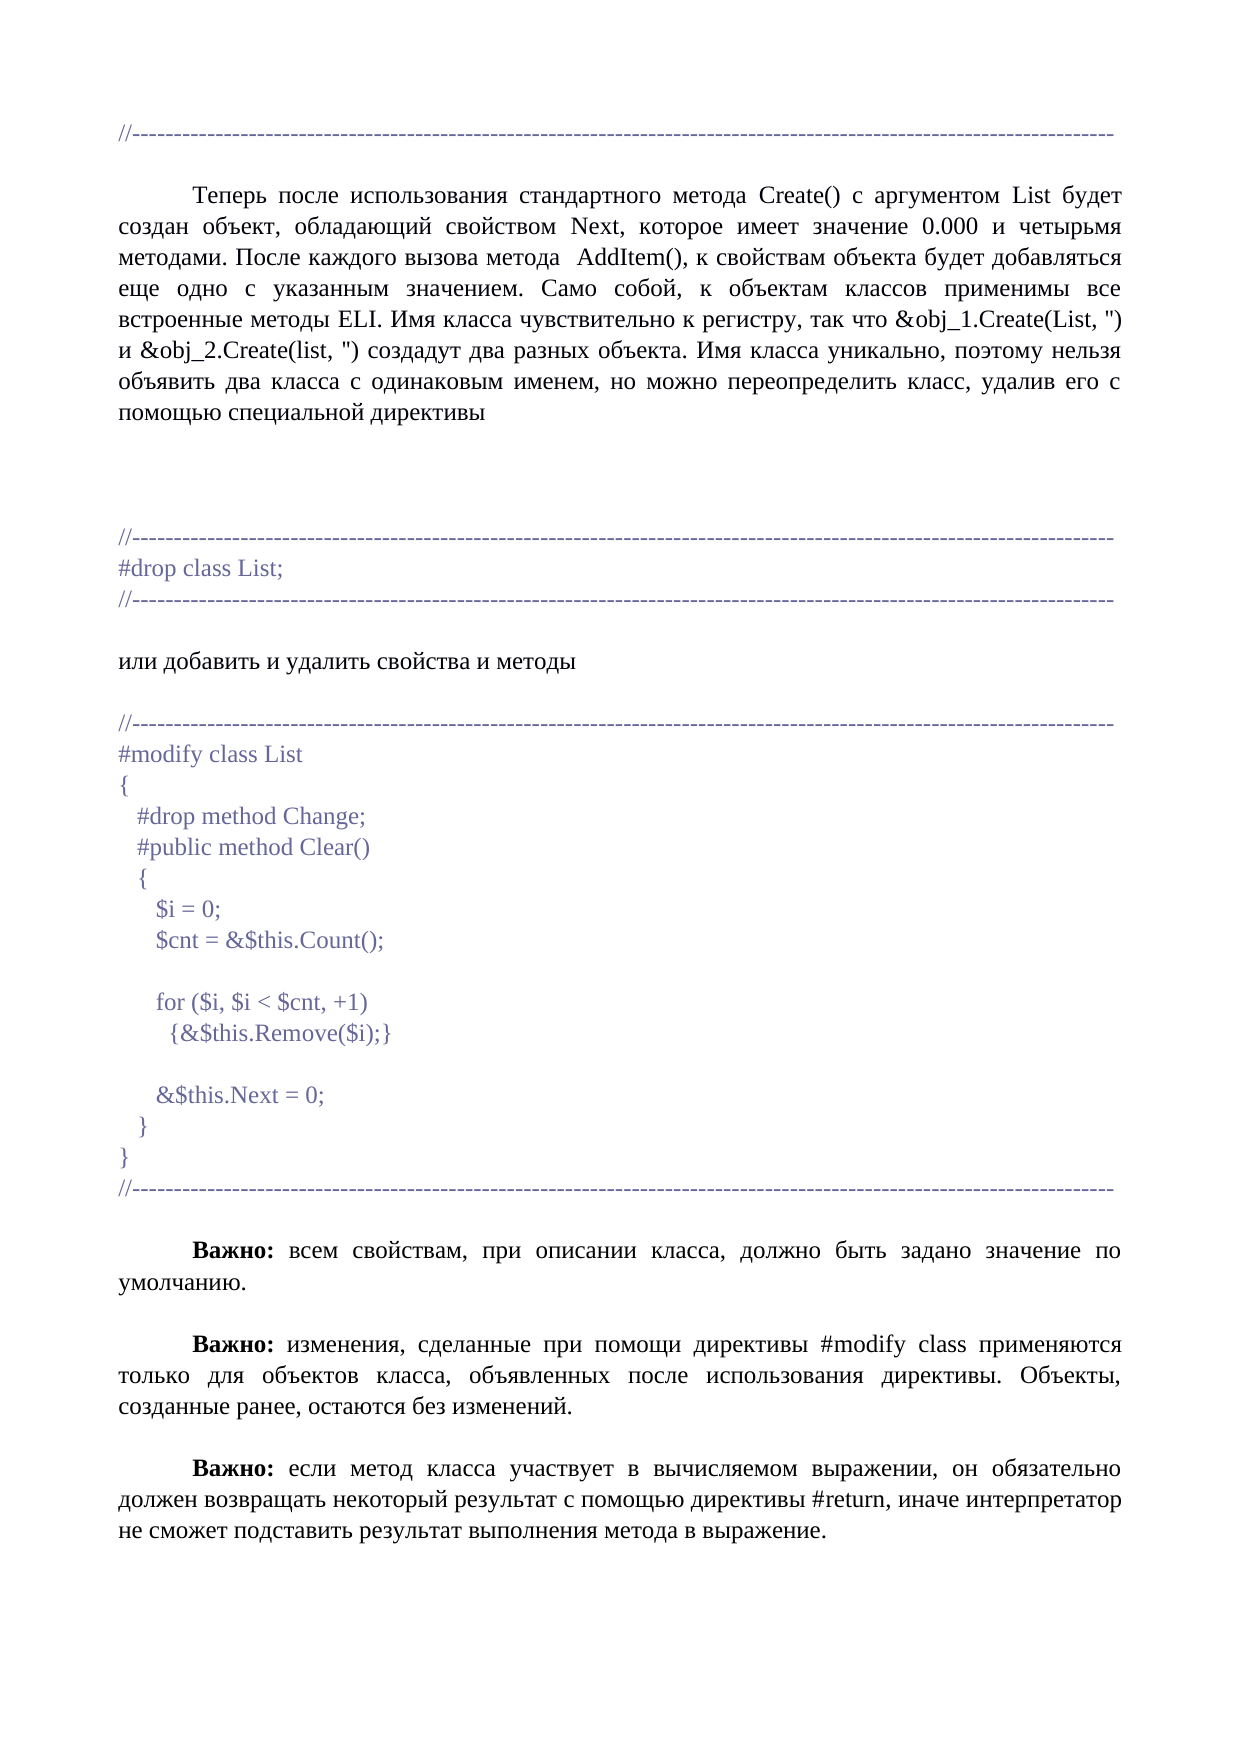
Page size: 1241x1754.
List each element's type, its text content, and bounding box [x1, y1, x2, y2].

text { [118, 770, 1122, 799]
text //---------------------------------------------------------------------------------------------------------------------- [118, 708, 1122, 737]
text Важно: изменения, сделанные при помощи директивы #modify class применяются только для объектов класса, объявленных после использования директивы. Объекты, созданные ранее, остаются без изменений. [118, 1329, 1122, 1419]
text Теперь после использования стандартного метода Create() с аргументом List будет создан объект, обладающий свойством Next, которое имеет значение 0.000 и четырьмя методами. После каждого вызова метода AddItem(), к свойствам объекта будет добавляться еще одно с указанным значением. Само собой, к объектам классов применимы все встроенные методы ELI. Имя класса чувствительно к регистру, так что &obj_1.Create(List, '') и &obj_2.Create(list, '') создадут два разных объекта. Имя класса уникально, поэтому нельзя объявить два класса с одинаковым именем, но можно переопределить класс, удалив его с помощью специальной директивы [118, 180, 1122, 426]
text $cnt = &$this.Count(); [118, 925, 1122, 954]
text } [118, 1111, 1122, 1140]
text &$this.Next = 0; [118, 1080, 1122, 1109]
text //---------------------------------------------------------------------------------------------------------------------- [118, 584, 1122, 612]
text #drop class List; [118, 553, 1122, 581]
text #public method Clear() [118, 832, 1122, 861]
text } [118, 1142, 1122, 1171]
text for ($i, $i < $cnt, +1) [118, 987, 1122, 1016]
text {&$this.Remove($i);} [118, 1018, 1122, 1047]
text #modify class List [118, 739, 1122, 768]
text $i = 0; [118, 894, 1122, 923]
text { [118, 863, 1122, 892]
text //---------------------------------------------------------------------------------------------------------------------- [118, 522, 1122, 550]
text //---------------------------------------------------------------------------------------------------------------------- [118, 118, 1122, 147]
text #drop method Change; [118, 801, 1122, 830]
text Важно: если метод класса участвует в вычисляемом выражении, он обязательно должен возвращать некоторый результат с помощью директивы #return, иначе интерпретатор не сможет подставить результат выполнения метода в выражение. [118, 1453, 1122, 1544]
text или добавить и удалить свойства и методы [118, 646, 1122, 674]
text Важно: всем свойствам, при описании класса, должно быть задано значение по умолчанию. [118, 1236, 1122, 1295]
text //---------------------------------------------------------------------------------------------------------------------- [118, 1173, 1122, 1202]
